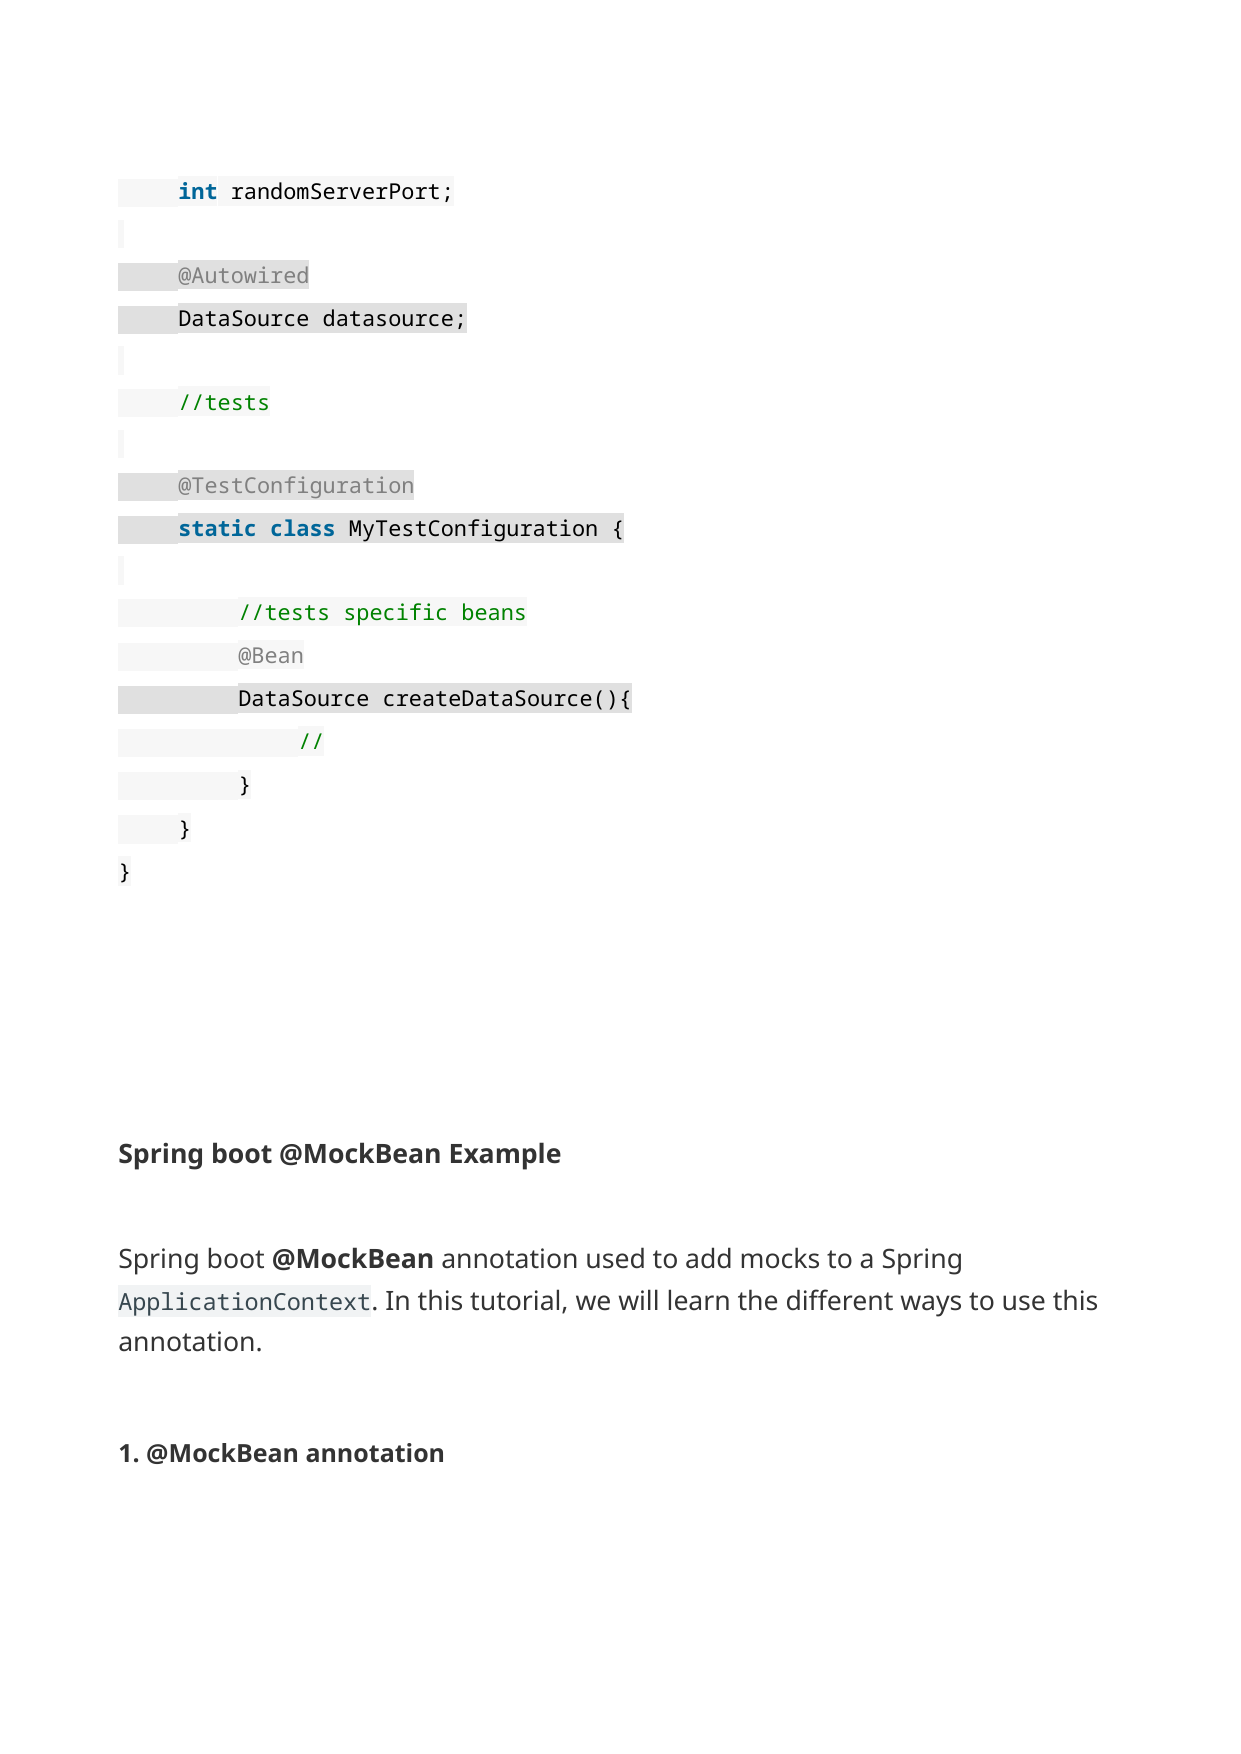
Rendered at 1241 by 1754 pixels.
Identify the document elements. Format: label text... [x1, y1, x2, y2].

text 1. @MockBean annotation [118, 1436, 1122, 1469]
text Spring boot @MockBean annotation used to add mocks to a Spring ApplicationContext. In this tutorial, we will learn the different ways to use this annotation. [118, 1240, 1122, 1359]
subtitle Spring boot @MockBean Example [118, 1135, 1122, 1171]
table_header int randomServerPort; @Autowired DataSource datasource; //tests @TestConfiguration static class MyTestConfiguration { //tests specific beans @Bean DataSource createDataSource(){ // } } } [118, 176, 905, 886]
